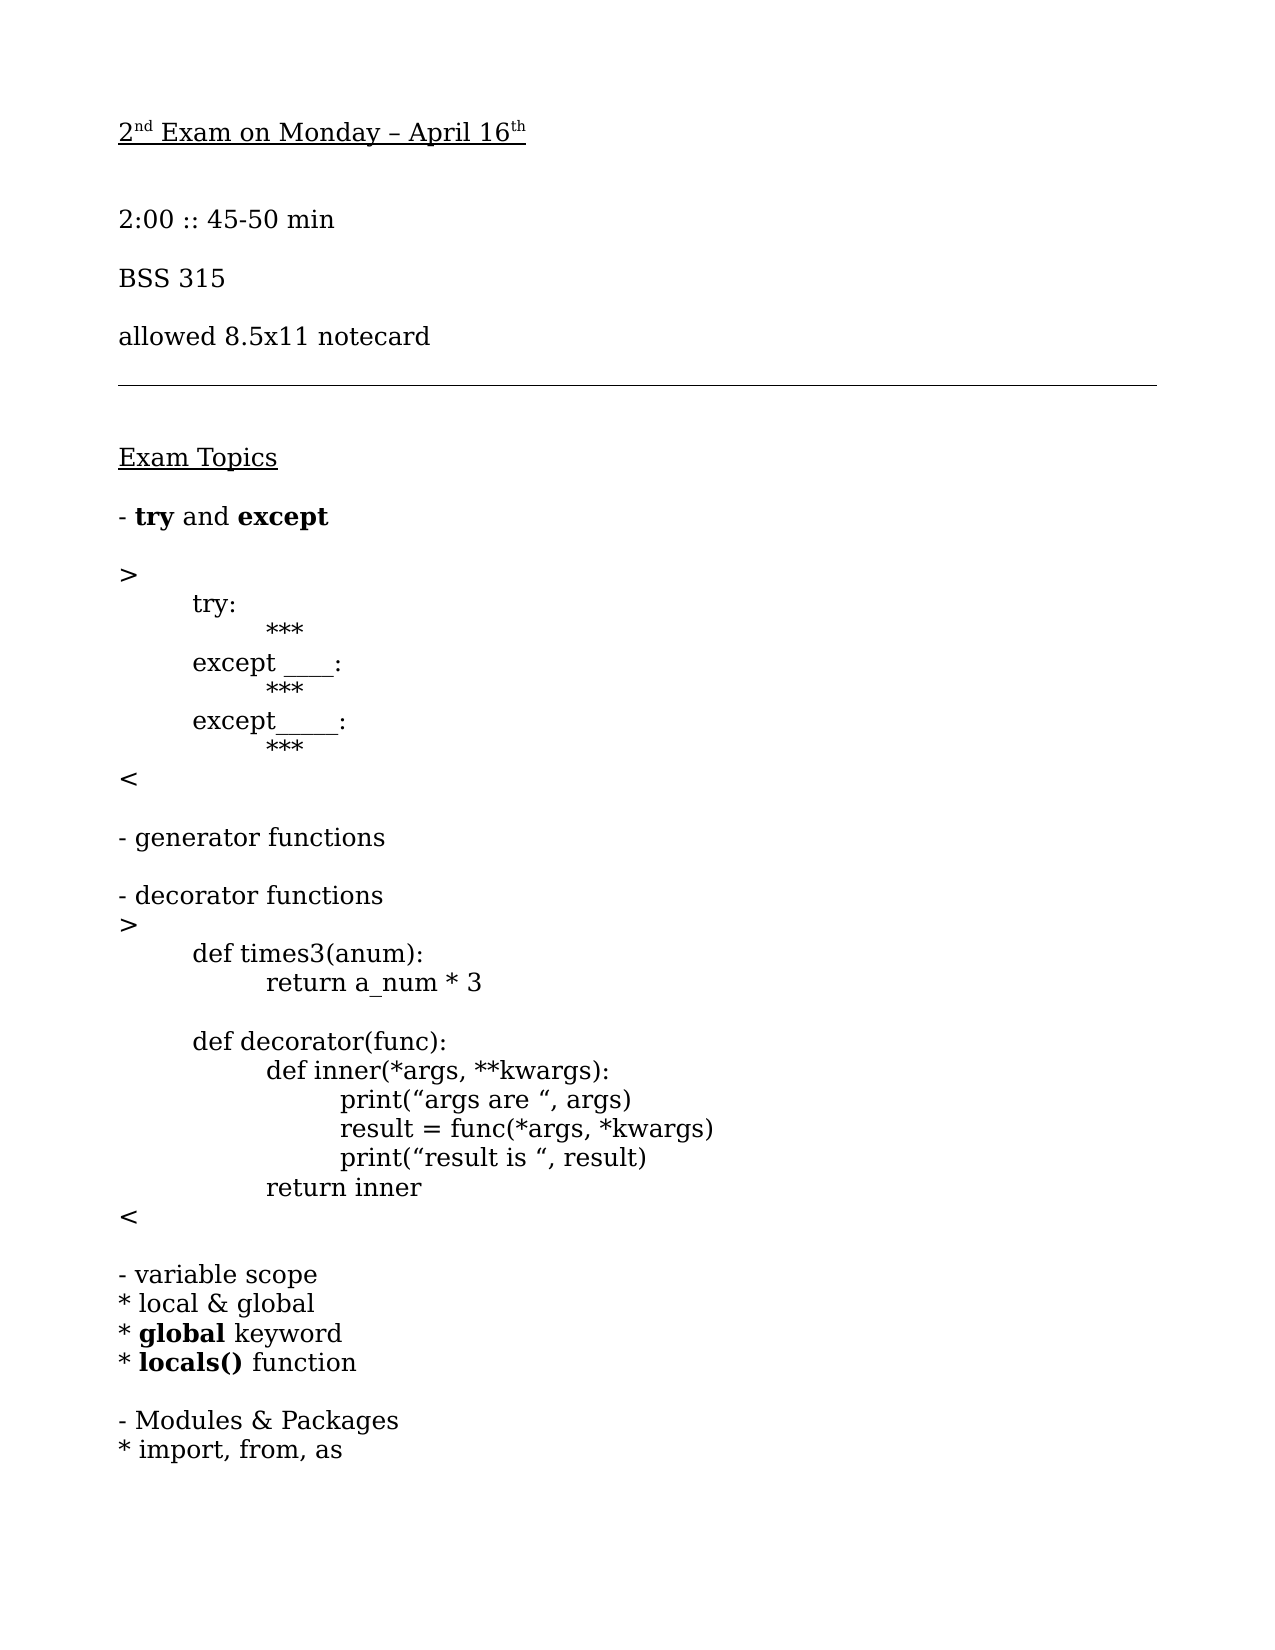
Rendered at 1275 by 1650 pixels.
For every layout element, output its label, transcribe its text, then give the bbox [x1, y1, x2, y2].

text * local & global [118, 1289, 1157, 1319]
text print(“args are “, args) [118, 1085, 1157, 1114]
text - generator functions [118, 823, 1157, 852]
text > [118, 560, 1157, 589]
text result = func(*args, *kwargs) [118, 1114, 1157, 1144]
text - variable scope [118, 1260, 1157, 1289]
text Exam Topics [118, 443, 1157, 473]
text except ____: [118, 648, 1157, 677]
text - Modules & Packages [118, 1407, 1157, 1436]
text print(“result is “, result) [118, 1144, 1157, 1173]
text * import, from, as [118, 1436, 1157, 1465]
text *** [118, 735, 1157, 764]
text except_____: [118, 706, 1157, 735]
text - decorator functions [118, 881, 1157, 910]
text return inner [118, 1173, 1157, 1202]
text - try and except [118, 502, 1157, 531]
text * locals() function [118, 1348, 1157, 1377]
text < [118, 1202, 1157, 1260]
text 2:00 :: 45-50 min [118, 206, 1157, 235]
text try: [118, 589, 1157, 619]
text < [118, 764, 1157, 794]
text def times3(anum): return a_num * 3 [118, 939, 1157, 998]
text *** [118, 677, 1157, 706]
text def inner(*args, **kwargs): [118, 1056, 1157, 1085]
text def decorator(func): [118, 1027, 1157, 1056]
text *** [118, 619, 1157, 648]
text allowed 8.5x11 notecard [118, 322, 1157, 351]
text * global keyword [118, 1319, 1157, 1348]
text > [118, 910, 1157, 939]
text BSS 315 [118, 264, 1157, 293]
text 2nd Exam on Monday – April 16th [118, 118, 1157, 147]
